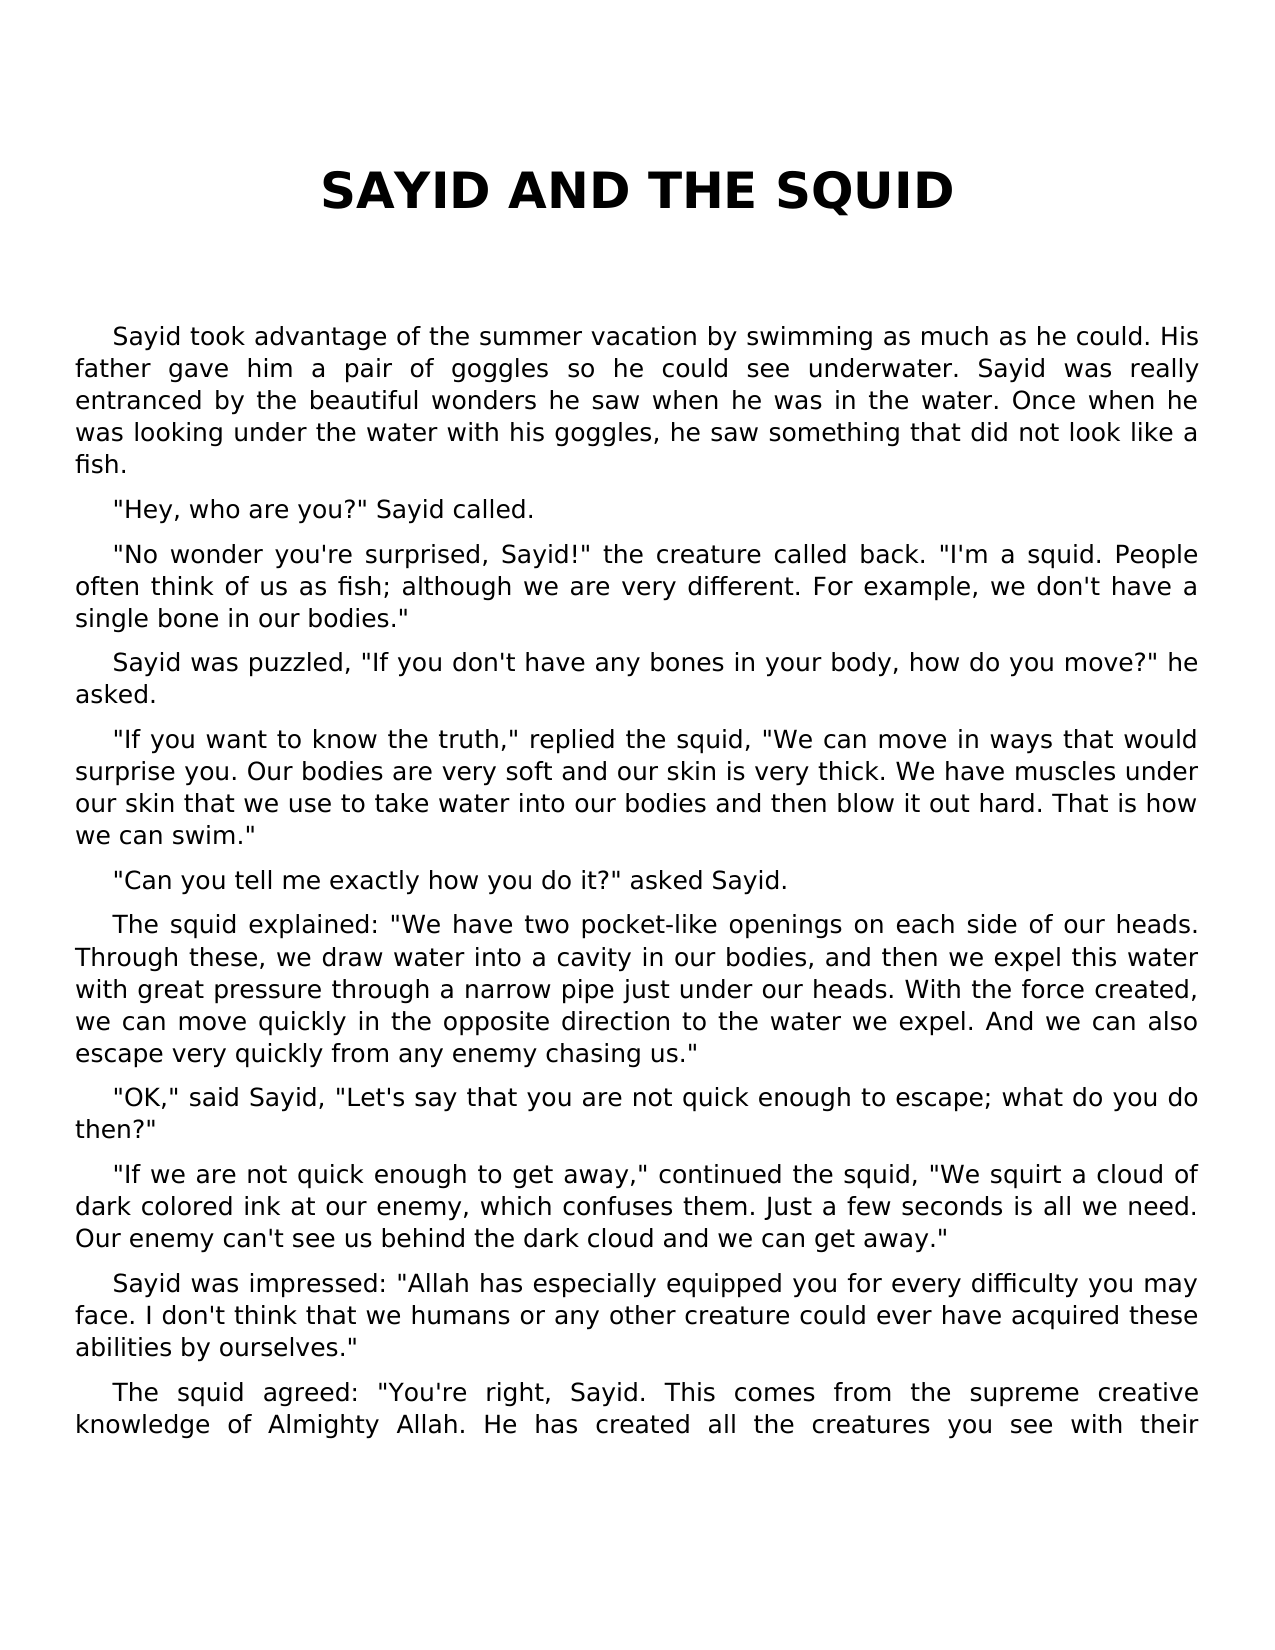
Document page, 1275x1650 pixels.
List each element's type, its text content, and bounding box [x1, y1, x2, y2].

text "If we are not quick enough to get away," continued the squid, "We squirt a cloud of dark colored ink at our enemy, which confuses them. Just a few seconds is all we need. Our enemy can't see us behind the dark cloud and we can get away." [75, 1160, 1200, 1254]
subtitle SAYID AND THE SQUID [75, 162, 1200, 221]
text Sayid was puzzled, "If you don't have any bones in your body, how do you move?" he asked. [75, 649, 1200, 710]
text The squid agreed: "You're right, Sayid. This comes from the supreme creative knowledge of Almighty Allah. He has created all the creatures you see with their [75, 1378, 1200, 1439]
text The squid explained: "We have two pocket-like openings on each side of our heads. Through these, we draw water into a cavity in our bodies, and then we expel this water with great pressure through a narrow pipe just under our heads. With the force created, we can move quickly in the opposite direction to the water we expel. And we can also escape very quickly from any enemy chasing us." [75, 911, 1200, 1068]
text "OK," said Sayid, "Let's say that you are not quick enough to escape; what do you do then?" [75, 1084, 1200, 1145]
text "Can you tell me exactly how you do it?" asked Sayid. [75, 866, 1200, 895]
text "If you want to know the truth," replied the squid, "We can move in ways that would surprise you. Our bodies are very soft and our skin is very thick. We have muscles under our skin that we use to take water into our bodies and then blow it out hard. That is how we can swim." [75, 725, 1200, 851]
text Sayid took advantage of the summer vacation by swimming as much as he could. His father gave him a pair of goggles so he could see underwater. Sayid was really entranced by the beautiful wonders he saw when he was in the water. Once when he was looking under the water with his goggles, he saw something that did not look like a fish. [75, 322, 1200, 480]
text Sayid was impressed: "Allah has especially equipped you for every difficulty you may face. I don't think that we humans or any other creature could ever have acquired these abilities by ourselves." [75, 1269, 1200, 1362]
text "Hey, who are you?" Sayid called. [75, 495, 1200, 524]
text "No wonder you're surprised, Sayid!" the creature called back. "I'm a squid. People often think of us as fish; although we are very different. For example, we don't have a single bone in our bodies." [75, 540, 1200, 633]
